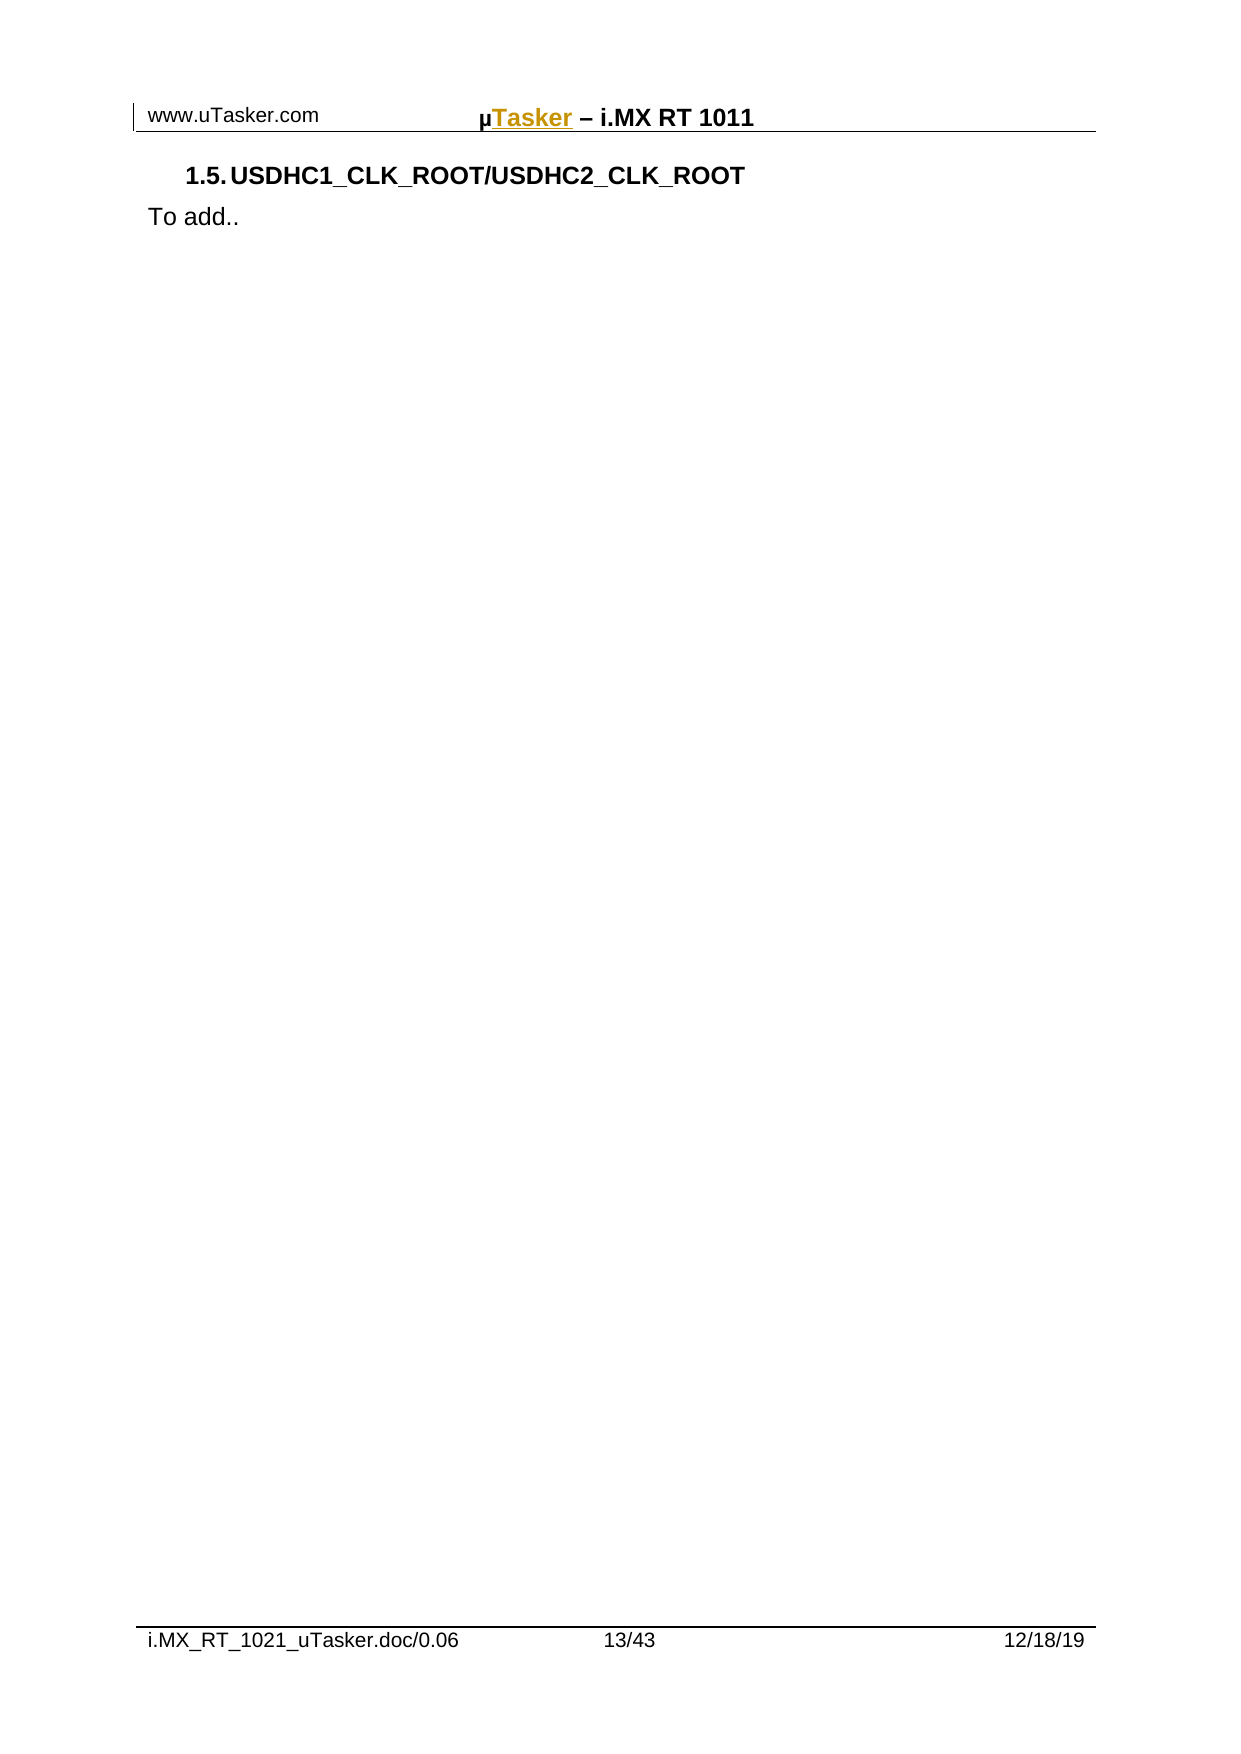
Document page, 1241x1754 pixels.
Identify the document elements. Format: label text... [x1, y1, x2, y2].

text To add.. [148, 202, 1093, 231]
subtitle USDHC1_CLK_ROOT/USDHC2_CLK_ROOT [185, 161, 1093, 190]
